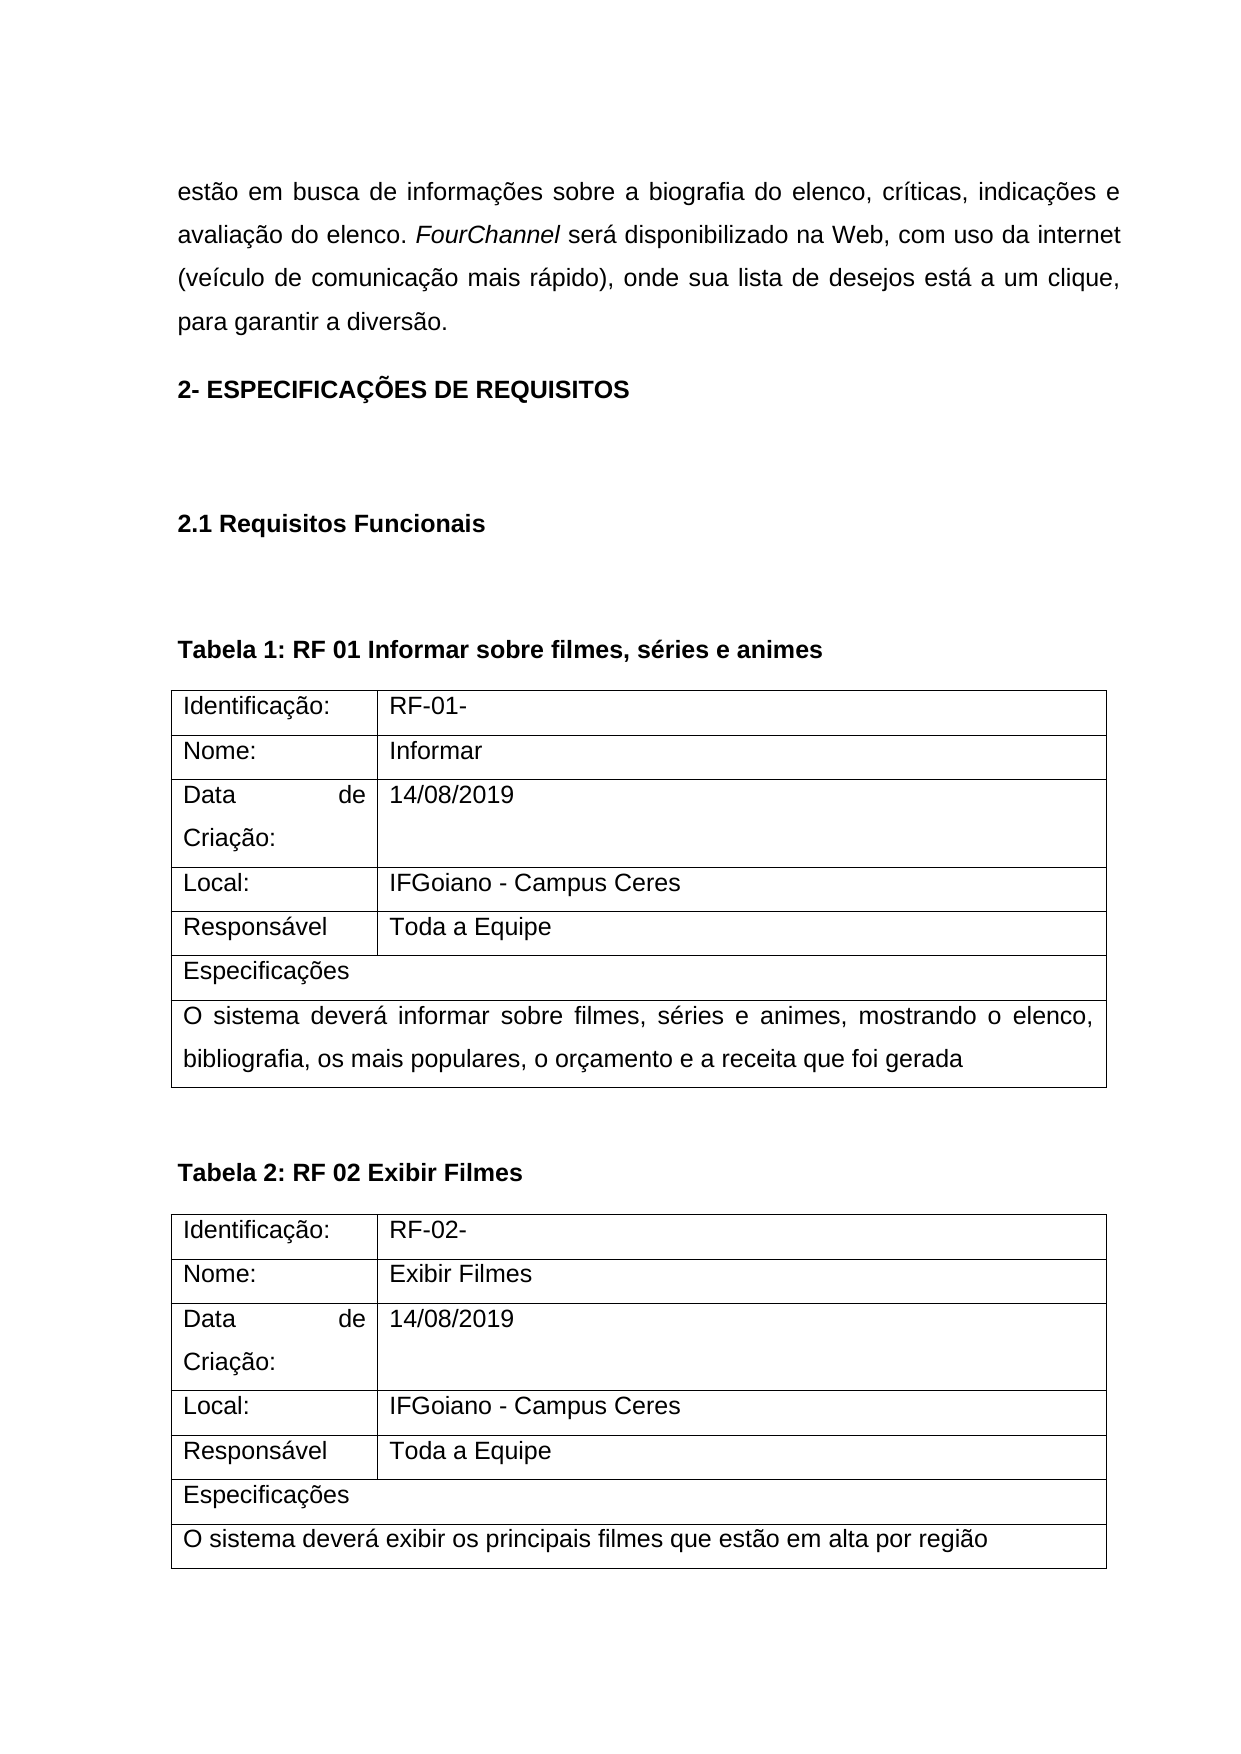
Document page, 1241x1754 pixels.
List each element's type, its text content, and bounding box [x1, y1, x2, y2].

text Tabela 2: RF 02 Exibir Filmes [177, 1158, 1122, 1187]
table_cell Data de Criação: [172, 780, 377, 867]
subtitle 2.1 Requisitos Funcionais [177, 509, 1122, 538]
table_cell IFGoiano - Campus Ceres [378, 868, 1106, 911]
table_cell Toda a Equipe [378, 912, 1106, 955]
table_cell Data de Criação: [172, 1304, 377, 1390]
table_cell Exibir Filmes [378, 1260, 1106, 1303]
table_cell Toda a Equipe [378, 1436, 1106, 1479]
table_cell Local: [172, 1391, 377, 1435]
table_cell Responsável [172, 912, 377, 955]
table_cell Nome: [172, 1260, 377, 1303]
table_cell O sistema deverá exibir os principais filmes que estão em alta por região [172, 1525, 1106, 1568]
table_cell Responsável [172, 1436, 377, 1479]
table_cell O sistema deverá informar sobre filmes, séries e animes, mostrando o elenco, bibliografia, os mais populares, o orçamento e a receita que foi gerada [172, 1001, 1106, 1087]
table_cell Especificações [172, 956, 1106, 1000]
table_cell Local: [172, 868, 377, 911]
table_cell Especificações [172, 1480, 1106, 1523]
table_cell IFGoiano - Campus Ceres [378, 1391, 1106, 1435]
table_header RF-01- [378, 691, 1106, 735]
text estão em busca de informações sobre a biografia do elenco, críticas, indicações e avaliação do elenco. FourChannel será disponibilizado na Web, com uso da internet (veículo de comunicação mais rápido), onde sua lista de desejos está a um clique, para garantir a diversão. [177, 177, 1122, 335]
table_header RF-02- [378, 1215, 1106, 1258]
text Tabela 1: RF 01 Informar sobre filmes, séries e animes [177, 635, 1122, 663]
table_header Identificação: [172, 691, 377, 735]
subtitle 2- ESPECIFICAÇÕES DE REQUISITOS [177, 375, 1122, 403]
table_cell Nome: [172, 736, 377, 779]
table_header Identificação: [172, 1215, 377, 1258]
table_cell 14/08/2019 [378, 780, 1106, 867]
table_cell Informar [378, 736, 1106, 779]
table_cell 14/08/2019 [378, 1304, 1106, 1390]
